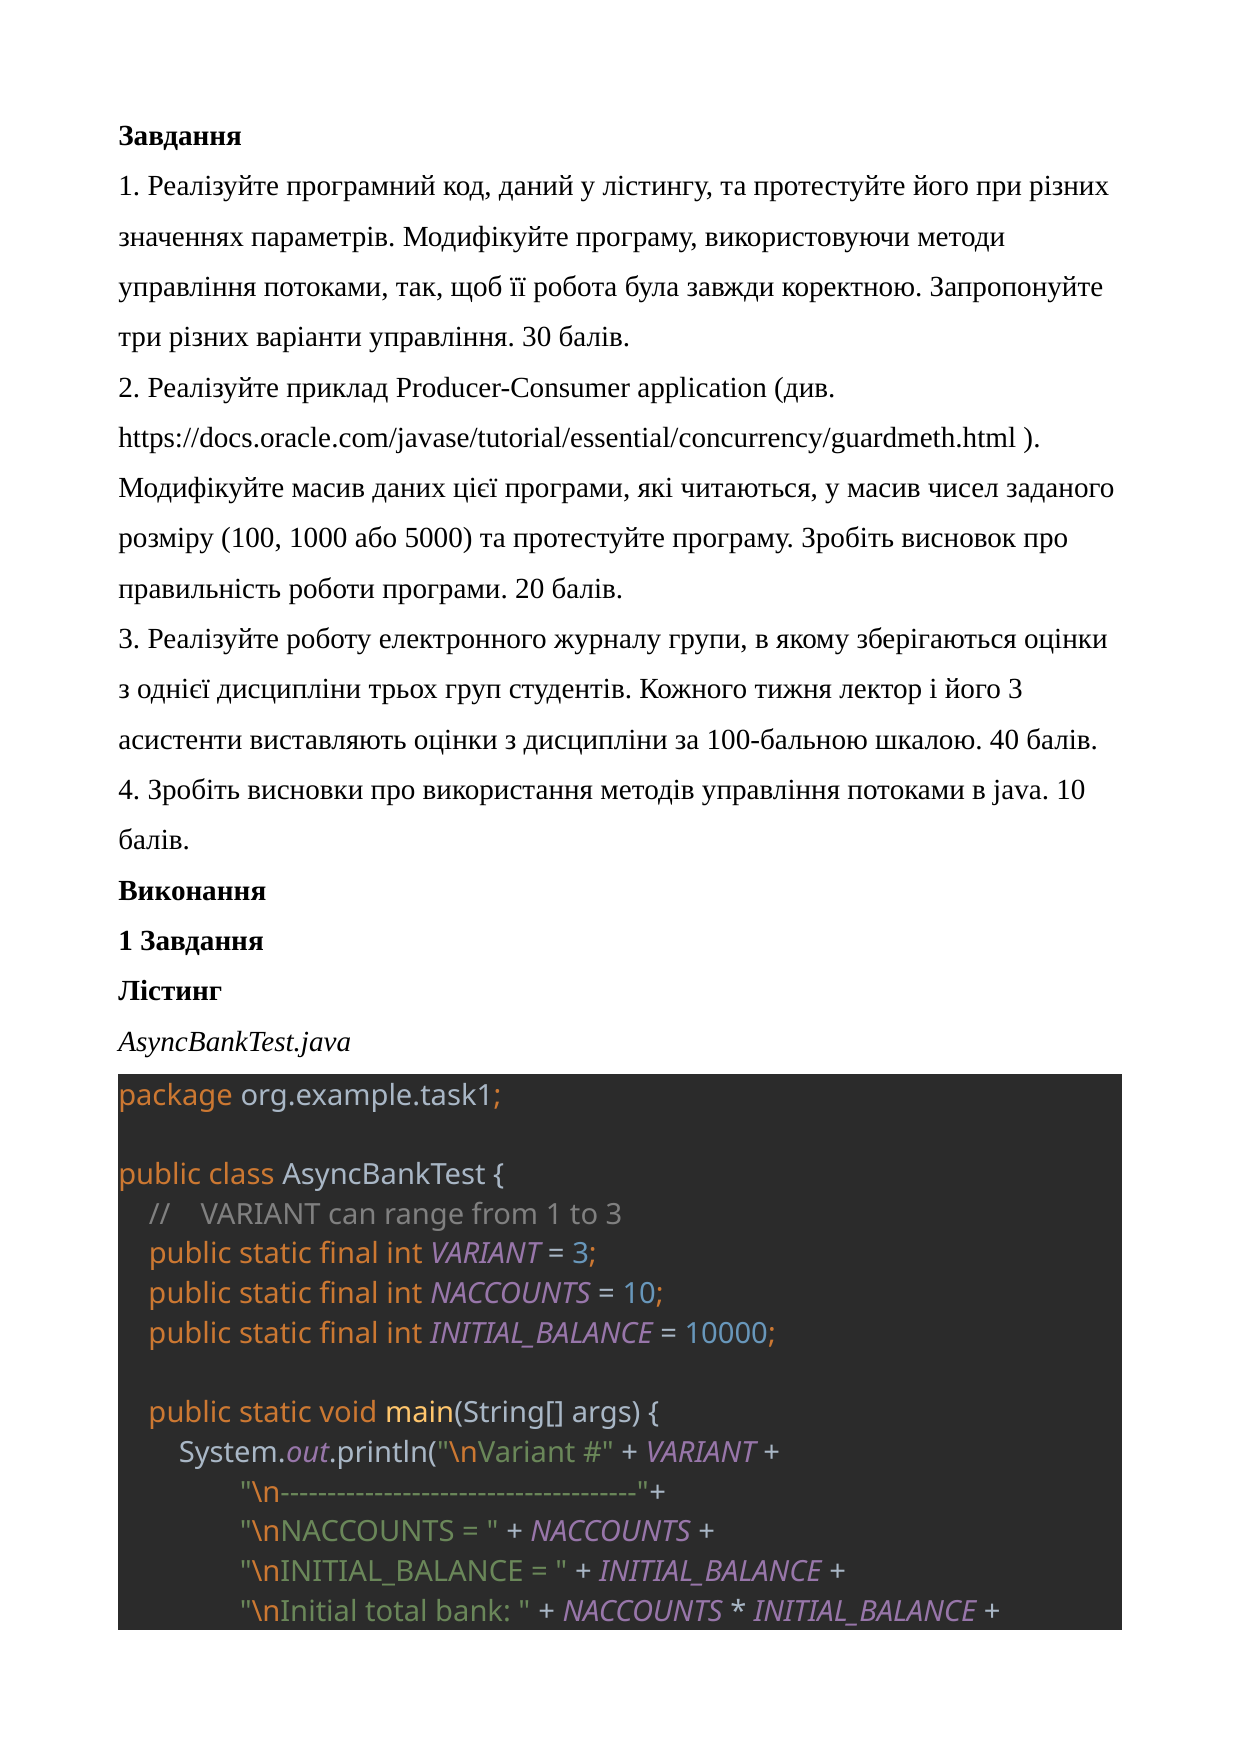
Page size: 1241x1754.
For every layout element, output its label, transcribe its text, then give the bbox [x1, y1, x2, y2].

text 2. Реалізуйте приклад Producer-Consumer application (див. https://docs.oracle.com/javase/tutorial/essential/concurrency/guardmeth.html ). Модифікуйте масив даних цієї програми, які читаються, у масив чисел заданого розміру (100, 1000 або 5000) та протестуйте програму. Зробіть висновок про правильність роботи програми. 20 балів. [118, 370, 1122, 604]
text 1. Реалізуйте програмний код, даний у лістингу, та протестуйте його при різних значеннях параметрів. Модифікуйте програму, використовуючи методи управління потоками, так, щоб її робота була завжди коректною. Запропонуйте три різних варіанти управління. 30 балів. [118, 168, 1122, 353]
text Завдання [118, 118, 1122, 152]
text Лістинг [118, 973, 1122, 1007]
text 4. Зробіть висновки про використання методів управління потоками в java. 10 балів. [118, 772, 1122, 856]
text 3. Реалізуйте роботу електронного журналу групи, в якому зберігаються оцінки з однієї дисципліни трьох груп студентів. Кожного тижня лектор і його 3 асистенти виставляють оцінки з дисципліни за 100-бальною шкалою. 40 балів. [118, 621, 1122, 755]
text package org.example.task1; public class AsyncBankTest { // VARIANT can range from 1 to 3 public static final int VARIANT = 3; public static final int NACCOUNTS = 10; public static final int INITIAL_BALANCE = 10000; public static void main(String[] args) { System.out.println("\nVariant #" + VARIANT + "\n--------------------------------------"+ "\nNACCOUNTS = " + NACCOUNTS + "\nINITIAL_BALANCE = " + INITIAL_BALANCE + "\nInitial total bank: " + NACCOUNTS * INITIAL_BALANCE + [118, 1074, 1122, 1630]
text Виконання [118, 873, 1122, 906]
text AsyncBankTest.java [118, 1024, 1122, 1057]
text 1 Завдання [118, 923, 1122, 957]
